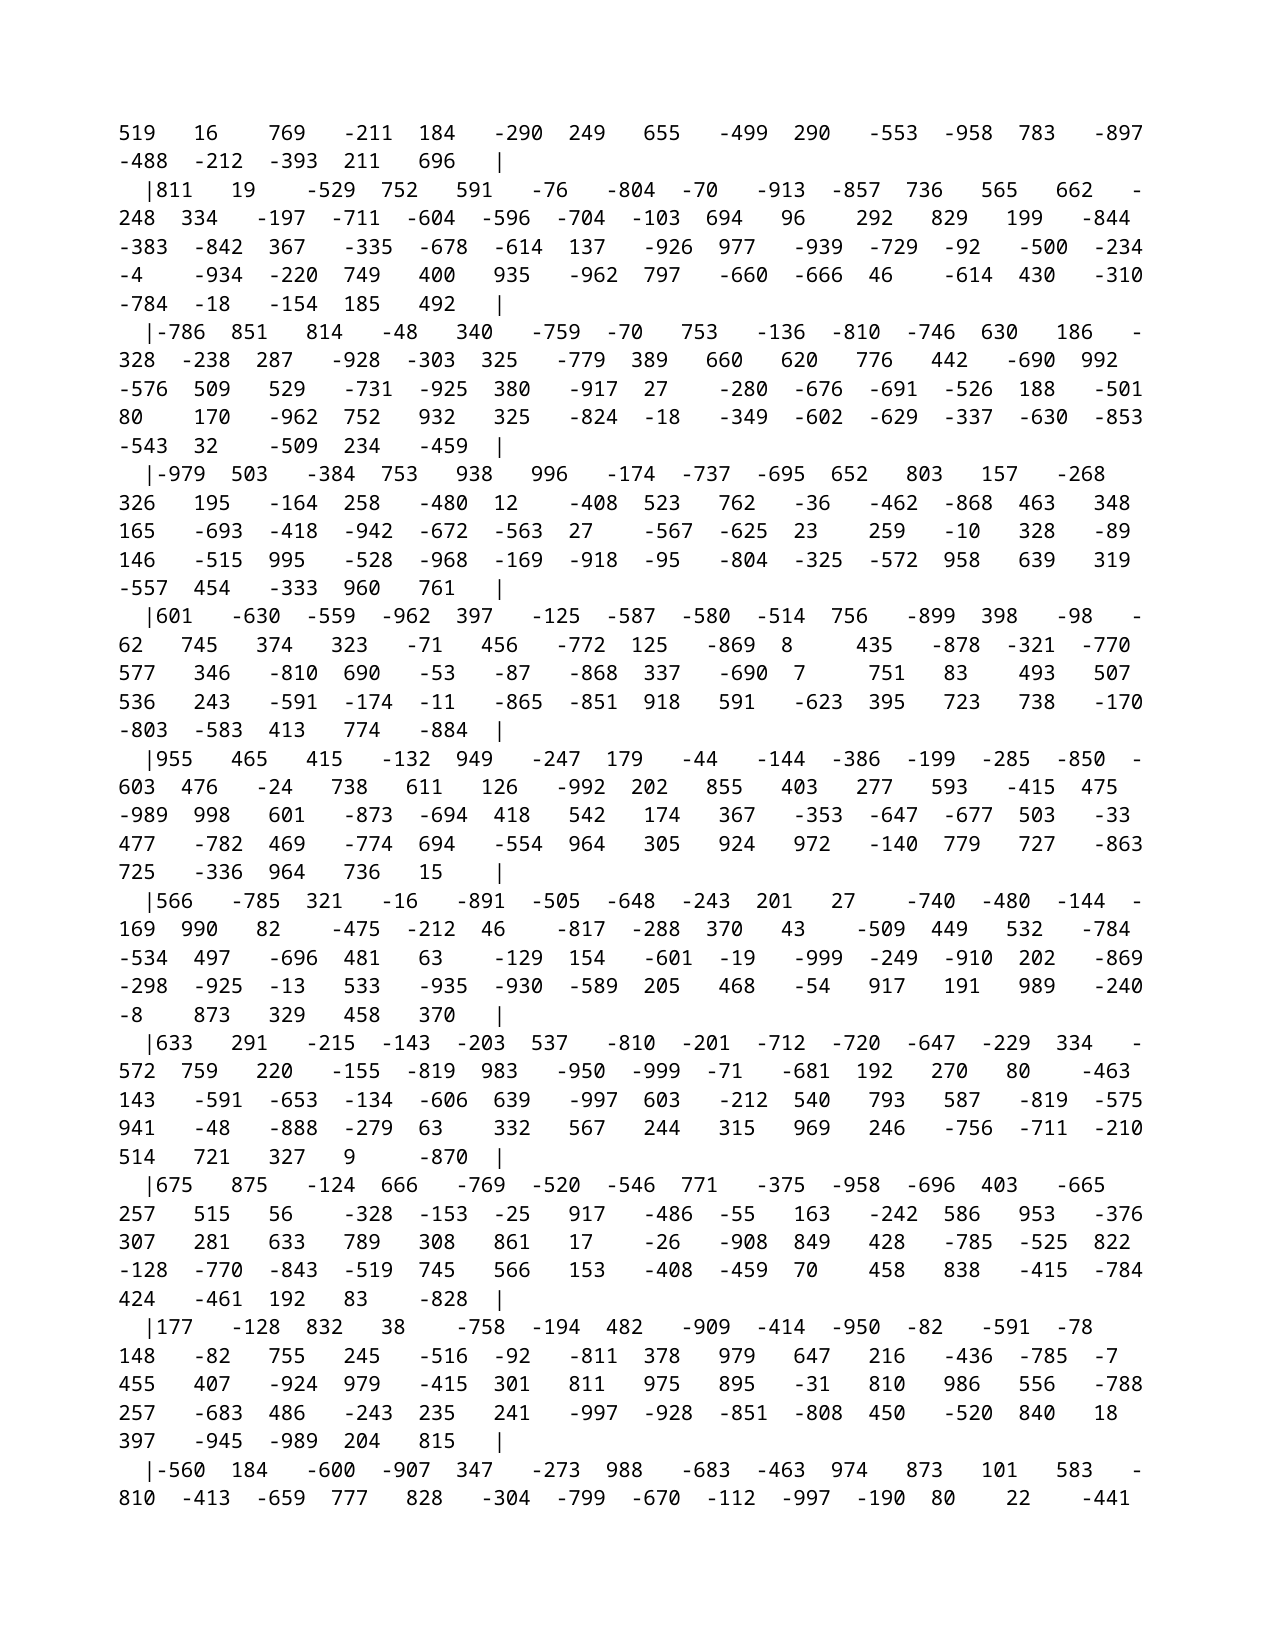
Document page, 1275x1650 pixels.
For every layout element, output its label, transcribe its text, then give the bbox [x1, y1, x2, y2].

text |633 291 -215 -143 -203 537 -810 -201 -712 -720 -647 -229 334 -572 759 220 -155 -819 983 -950 -999 -71 -681 192 270 80 -463 143 -591 -653 -134 -606 639 -997 603 -212 540 793 587 -819 -575 941 -48 -888 -279 63 332 567 244 315 969 246 -756 -711 -210 514 721 327 9 -870 | [118, 1028, 1157, 1170]
text |811 19 -529 752 591 -76 -804 -70 -913 -857 736 565 662 -248 334 -197 -711 -604 -596 -704 -103 694 96 292 829 199 -844 -383 -842 367 -335 -678 -614 137 -926 977 -939 -729 -92 -500 -234 -4 -934 -220 749 400 935 -962 797 -660 -666 46 -614 430 -310 -784 -18 -154 185 492 | [118, 175, 1157, 317]
text |-560 184 -600 -907 347 -273 988 -683 -463 974 873 101 583 -810 -413 -659 777 828 -304 -799 -670 -112 -997 -190 80 22 -441 [118, 1455, 1157, 1512]
text |675 875 -124 666 -769 -520 -546 771 -375 -958 -696 403 -665 257 515 56 -328 -153 -25 917 -486 -55 163 -242 586 953 -376 307 281 633 789 308 861 17 -26 -908 849 428 -785 -525 822 -128 -770 -843 -519 745 566 153 -408 -459 70 458 838 -415 -784 424 -461 192 83 -828 | [118, 1170, 1157, 1312]
text 519 16 769 -211 184 -290 249 655 -499 290 -553 -958 783 -897 -488 -212 -393 211 696 | [118, 118, 1157, 175]
text |-979 503 -384 753 938 996 -174 -737 -695 652 803 157 -268 326 195 -164 258 -480 12 -408 523 762 -36 -462 -868 463 348 165 -693 -418 -942 -672 -563 27 -567 -625 23 259 -10 328 -89 146 -515 995 -528 -968 -169 -918 -95 -804 -325 -572 958 639 319 -557 454 -333 960 761 | [118, 459, 1157, 602]
text |177 -128 832 38 -758 -194 482 -909 -414 -950 -82 -591 -78 148 -82 755 245 -516 -92 -811 378 979 647 216 -436 -785 -7 455 407 -924 979 -415 301 811 975 895 -31 810 986 556 -788 257 -683 486 -243 235 241 -997 -928 -851 -808 450 -520 840 18 397 -945 -989 204 815 | [118, 1312, 1157, 1455]
text |955 465 415 -132 949 -247 179 -44 -144 -386 -199 -285 -850 -603 476 -24 738 611 126 -992 202 855 403 277 593 -415 475 -989 998 601 -873 -694 418 542 174 367 -353 -647 -677 503 -33 477 -782 469 -774 694 -554 964 305 924 972 -140 779 727 -863 725 -336 964 736 15 | [118, 744, 1157, 886]
text |566 -785 321 -16 -891 -505 -648 -243 201 27 -740 -480 -144 -169 990 82 -475 -212 46 -817 -288 370 43 -509 449 532 -784 -534 497 -696 481 63 -129 154 -601 -19 -999 -249 -910 202 -869 -298 -925 -13 533 -935 -930 -589 205 468 -54 917 191 989 -240 -8 873 329 458 370 | [118, 886, 1157, 1028]
text |601 -630 -559 -962 397 -125 -587 -580 -514 756 -899 398 -98 -62 745 374 323 -71 456 -772 125 -869 8 435 -878 -321 -770 577 346 -810 690 -53 -87 -868 337 -690 7 751 83 493 507 536 243 -591 -174 -11 -865 -851 918 591 -623 395 723 738 -170 -803 -583 413 774 -884 | [118, 602, 1157, 744]
text |-786 851 814 -48 340 -759 -70 753 -136 -810 -746 630 186 -328 -238 287 -928 -303 325 -779 389 660 620 776 442 -690 992 -576 509 529 -731 -925 380 -917 27 -280 -676 -691 -526 188 -501 80 170 -962 752 932 325 -824 -18 -349 -602 -629 -337 -630 -853 -543 32 -509 234 -459 | [118, 317, 1157, 459]
